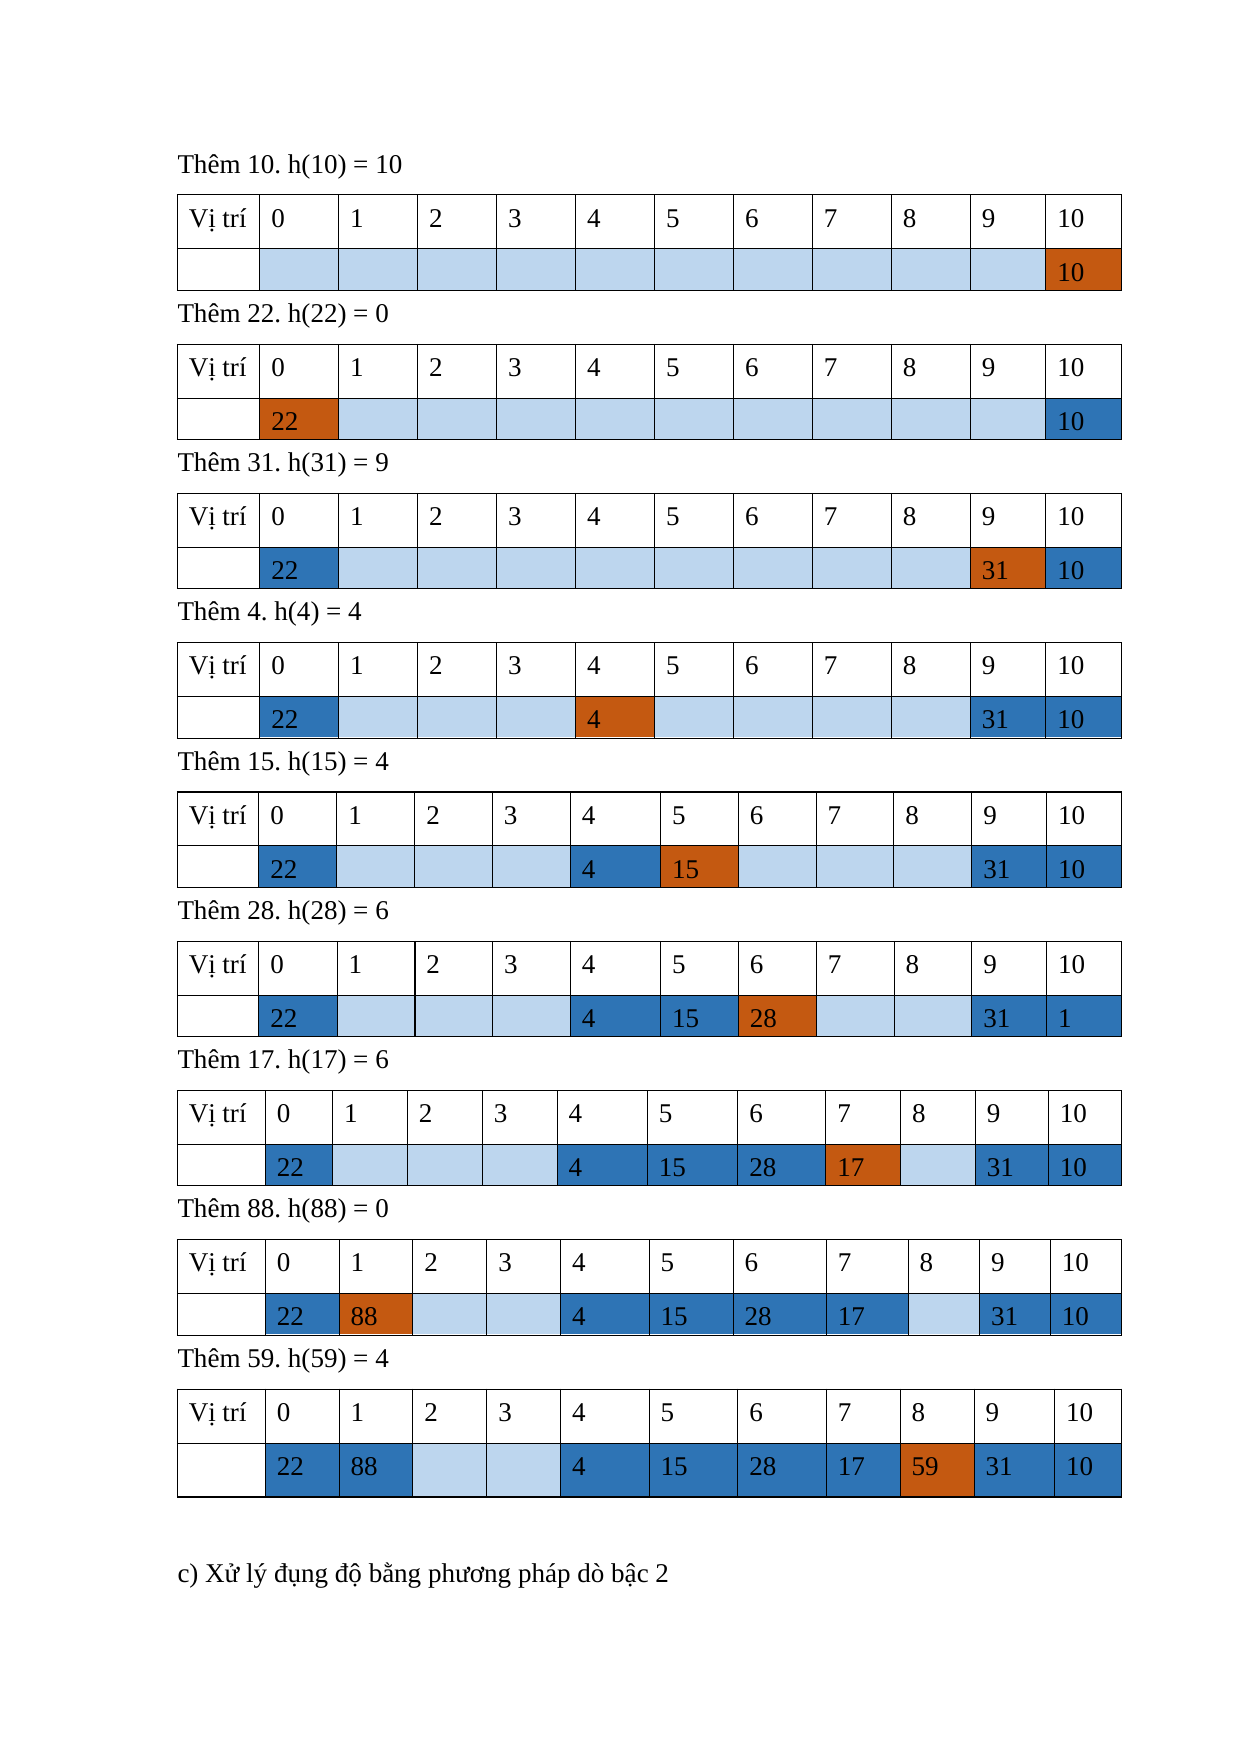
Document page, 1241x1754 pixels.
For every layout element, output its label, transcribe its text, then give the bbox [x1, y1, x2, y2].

table_header 3 [497, 345, 575, 398]
table_header 9 [971, 345, 1045, 398]
table_header Vị trí [178, 345, 259, 398]
table_header Vị trí [178, 1240, 265, 1293]
table_cell 4 [561, 1444, 649, 1496]
table_cell 31 [980, 1294, 1050, 1334]
table_header 6 [734, 643, 812, 696]
table_header 8 [892, 345, 970, 398]
table_cell [178, 548, 259, 588]
table_cell [415, 846, 492, 887]
table_cell [909, 1294, 979, 1334]
table_cell [333, 1145, 407, 1185]
text Thêm 28. h(28) = 6 [177, 894, 1122, 925]
table_header 1 [333, 1091, 407, 1144]
table_cell [178, 1294, 265, 1334]
table_header 2 [418, 345, 496, 398]
table_cell [813, 548, 891, 588]
table_header 3 [497, 195, 575, 248]
table_cell [813, 249, 891, 290]
table_header 5 [650, 1390, 737, 1442]
table_cell 10 [1047, 846, 1121, 887]
table_cell 4 [571, 846, 660, 887]
table_header 6 [734, 494, 812, 547]
table_header 0 [266, 1240, 339, 1293]
table_header 4 [576, 195, 654, 248]
table_header 3 [493, 793, 570, 845]
table_cell [971, 249, 1045, 290]
table_cell [655, 548, 733, 588]
table_header 7 [827, 1240, 908, 1293]
table_header 7 [817, 793, 893, 845]
text Thêm 4. h(4) = 4 [177, 596, 1122, 627]
table_cell [339, 548, 417, 588]
table_header 9 [972, 793, 1046, 845]
table_header 3 [487, 1240, 560, 1293]
table_header 10 [1055, 1390, 1121, 1442]
table_cell 28 [738, 1145, 825, 1185]
table_cell [487, 1294, 560, 1334]
table_cell [416, 996, 492, 1036]
table_header 7 [813, 494, 891, 547]
table_cell 88 [340, 1444, 412, 1496]
text Thêm 59. h(59) = 4 [177, 1342, 1122, 1373]
table_cell [178, 1444, 265, 1496]
table_header 1 [337, 793, 414, 845]
table_cell 22 [259, 846, 336, 887]
table_header 2 [418, 643, 496, 696]
text c) Xử lý đụng độ bằng phương pháp dò bậc 2 [177, 1557, 1122, 1588]
table_cell 28 [738, 1444, 826, 1496]
text Thêm 88. h(88) = 0 [177, 1193, 1122, 1224]
table_header 8 [894, 793, 971, 845]
table_cell [497, 697, 575, 737]
table_header 6 [734, 345, 812, 398]
table_cell [734, 548, 812, 588]
table_header 10 [1046, 345, 1121, 398]
table_cell [892, 249, 970, 290]
table_header 5 [655, 643, 733, 696]
table_header 1 [339, 345, 417, 398]
table_header 4 [571, 942, 660, 995]
table_cell 22 [266, 1145, 332, 1185]
table_cell [178, 846, 258, 887]
table_cell 22 [259, 996, 337, 1036]
table_header 5 [655, 494, 733, 547]
table_header 2 [413, 1240, 486, 1293]
table_header 3 [487, 1390, 560, 1442]
table_header 2 [413, 1390, 486, 1442]
table_header 10 [1051, 1240, 1121, 1293]
table_cell 31 [971, 548, 1045, 588]
table_header 5 [650, 1240, 733, 1293]
table_cell [178, 996, 258, 1036]
table_header 7 [813, 345, 891, 398]
table_cell [260, 249, 338, 290]
table_header 0 [266, 1091, 332, 1144]
table_cell [418, 697, 496, 737]
table_cell 15 [661, 996, 738, 1036]
table_header 10 [1047, 793, 1121, 845]
table_cell [817, 846, 893, 887]
table_cell [178, 249, 259, 290]
table_cell [337, 846, 414, 887]
table_header 8 [901, 1390, 974, 1442]
table_header 0 [260, 494, 338, 547]
table_header 0 [266, 1390, 339, 1442]
table_cell [178, 697, 259, 737]
table_header 0 [260, 345, 338, 398]
table_cell [576, 399, 654, 439]
table_header 1 [340, 1240, 412, 1293]
table_header Vị trí [178, 793, 258, 845]
table_header 7 [813, 195, 891, 248]
table_cell [339, 249, 417, 290]
table_cell [892, 697, 970, 737]
table_cell [178, 399, 259, 439]
table_cell [655, 399, 733, 439]
table_cell 10 [1051, 1294, 1121, 1334]
table_header 6 [739, 793, 816, 845]
table_header 9 [971, 494, 1045, 547]
table_cell 4 [558, 1145, 647, 1185]
table_header 6 [738, 1091, 825, 1144]
table_cell 10 [1046, 399, 1121, 439]
table_header 10 [1046, 494, 1121, 547]
table_header 0 [260, 643, 338, 696]
table_header 3 [497, 494, 575, 547]
table_cell [901, 1145, 975, 1185]
table_cell [734, 399, 812, 439]
table_header 4 [576, 494, 654, 547]
text Thêm 17. h(17) = 6 [177, 1043, 1122, 1074]
table_cell 10 [1046, 249, 1121, 290]
table_header Vị trí [178, 195, 259, 248]
table_cell 22 [266, 1444, 339, 1496]
table_cell [418, 399, 496, 439]
table_header 6 [739, 942, 816, 995]
table_header 8 [892, 494, 970, 547]
table_header Vị trí [178, 1390, 265, 1442]
table_cell 31 [975, 1444, 1054, 1496]
table_cell [418, 249, 496, 290]
table_cell 15 [650, 1294, 733, 1334]
table_header 3 [493, 942, 570, 995]
table_header Vị trí [178, 942, 258, 995]
table_header 9 [980, 1240, 1050, 1293]
table_header 0 [259, 942, 337, 995]
table_header 7 [826, 1091, 900, 1144]
table_cell 10 [1055, 1444, 1121, 1496]
table_cell [813, 399, 891, 439]
table_cell 15 [650, 1444, 737, 1496]
table_cell 17 [827, 1444, 900, 1496]
table_cell [493, 996, 570, 1036]
table_header 10 [1046, 195, 1121, 248]
table_cell 31 [972, 996, 1046, 1036]
table_cell [497, 548, 575, 588]
table_cell [739, 846, 816, 887]
table_header Vị trí [178, 494, 259, 547]
table_header 7 [813, 643, 891, 696]
table_header 2 [416, 942, 492, 995]
table_cell [734, 249, 812, 290]
table_cell 17 [827, 1294, 908, 1334]
table_cell [178, 1145, 265, 1185]
table_header 9 [975, 1390, 1054, 1442]
table_cell 17 [826, 1145, 900, 1185]
table_cell [339, 399, 417, 439]
table_header 8 [909, 1240, 979, 1293]
table_cell [892, 399, 970, 439]
table_cell [817, 996, 894, 1036]
table_cell [487, 1444, 560, 1496]
table_header 4 [571, 793, 660, 845]
table_cell 1 [1047, 996, 1121, 1036]
table_cell [497, 399, 575, 439]
table_cell 59 [901, 1444, 974, 1496]
table_cell 10 [1046, 548, 1121, 588]
table_header 2 [418, 494, 496, 547]
table_cell 22 [260, 697, 338, 737]
table_cell 88 [340, 1294, 412, 1334]
table_cell [655, 249, 733, 290]
table_cell 31 [972, 846, 1046, 887]
table_header 8 [901, 1091, 975, 1144]
table_cell [971, 399, 1045, 439]
table_cell [338, 996, 414, 1036]
table_cell [339, 697, 417, 737]
table_header 5 [661, 942, 738, 995]
table_header 4 [576, 345, 654, 398]
table_header 6 [738, 1390, 826, 1442]
table_cell 31 [971, 697, 1045, 737]
table_header 9 [972, 942, 1046, 995]
table_header 4 [576, 643, 654, 696]
table_header 4 [558, 1091, 647, 1144]
table_header 1 [340, 1390, 412, 1442]
text Thêm 22. h(22) = 0 [177, 297, 1122, 328]
table_cell 4 [561, 1294, 649, 1334]
table_cell [493, 846, 570, 887]
table_cell [734, 697, 812, 737]
table_header 4 [561, 1240, 649, 1293]
table_cell 28 [739, 996, 816, 1036]
table_header 5 [648, 1091, 737, 1144]
table_cell 22 [266, 1294, 339, 1334]
text Thêm 31. h(31) = 9 [177, 446, 1122, 477]
table_header 3 [483, 1091, 557, 1144]
table_cell [576, 249, 654, 290]
table_header 8 [895, 942, 971, 995]
table_header 8 [892, 195, 970, 248]
table_header 1 [339, 494, 417, 547]
table_header 9 [976, 1091, 1048, 1144]
table_header Vị trí [178, 643, 259, 696]
table_cell [655, 697, 733, 737]
table_header 7 [817, 942, 894, 995]
table_header 2 [415, 793, 492, 845]
table_header 1 [339, 195, 417, 248]
table_cell 15 [661, 846, 738, 887]
table_header 2 [408, 1091, 482, 1144]
table_cell [408, 1145, 482, 1185]
table_cell 31 [976, 1145, 1048, 1185]
table_cell [413, 1444, 486, 1496]
table_cell 22 [260, 399, 338, 439]
table_header 3 [497, 643, 575, 696]
table_cell [497, 249, 575, 290]
table_header 0 [259, 793, 336, 845]
table_cell [894, 846, 971, 887]
table_header 10 [1049, 1091, 1121, 1144]
table_header 0 [260, 195, 338, 248]
table_cell 10 [1049, 1145, 1121, 1185]
table_cell [895, 996, 971, 1036]
text Thêm 15. h(15) = 4 [177, 745, 1122, 776]
table_cell [892, 548, 970, 588]
table_cell 4 [576, 697, 654, 737]
table_cell 4 [571, 996, 660, 1036]
table_cell 10 [1046, 697, 1121, 737]
table_header 6 [734, 1240, 826, 1293]
table_header 5 [661, 793, 738, 845]
table_header 1 [338, 942, 414, 995]
table_header 5 [655, 195, 733, 248]
table_header 7 [827, 1390, 900, 1442]
table_header 10 [1047, 942, 1121, 995]
table_cell 22 [260, 548, 338, 588]
text Thêm 10. h(10) = 10 [177, 148, 1122, 179]
table_cell [483, 1145, 557, 1185]
table_cell [413, 1294, 486, 1334]
table_header 9 [971, 195, 1045, 248]
table_header Vị trí [178, 1091, 265, 1144]
table_header 9 [971, 643, 1045, 696]
table_header 2 [418, 195, 496, 248]
table_cell [576, 548, 654, 588]
table_cell 15 [648, 1145, 737, 1185]
table_header 4 [561, 1390, 649, 1442]
table_cell 28 [734, 1294, 826, 1334]
table_cell [813, 697, 891, 737]
table_header 5 [655, 345, 733, 398]
table_header 8 [892, 643, 970, 696]
table_header 1 [339, 643, 417, 696]
table_header 6 [734, 195, 812, 248]
table_cell [418, 548, 496, 588]
table_header 10 [1046, 643, 1121, 696]
